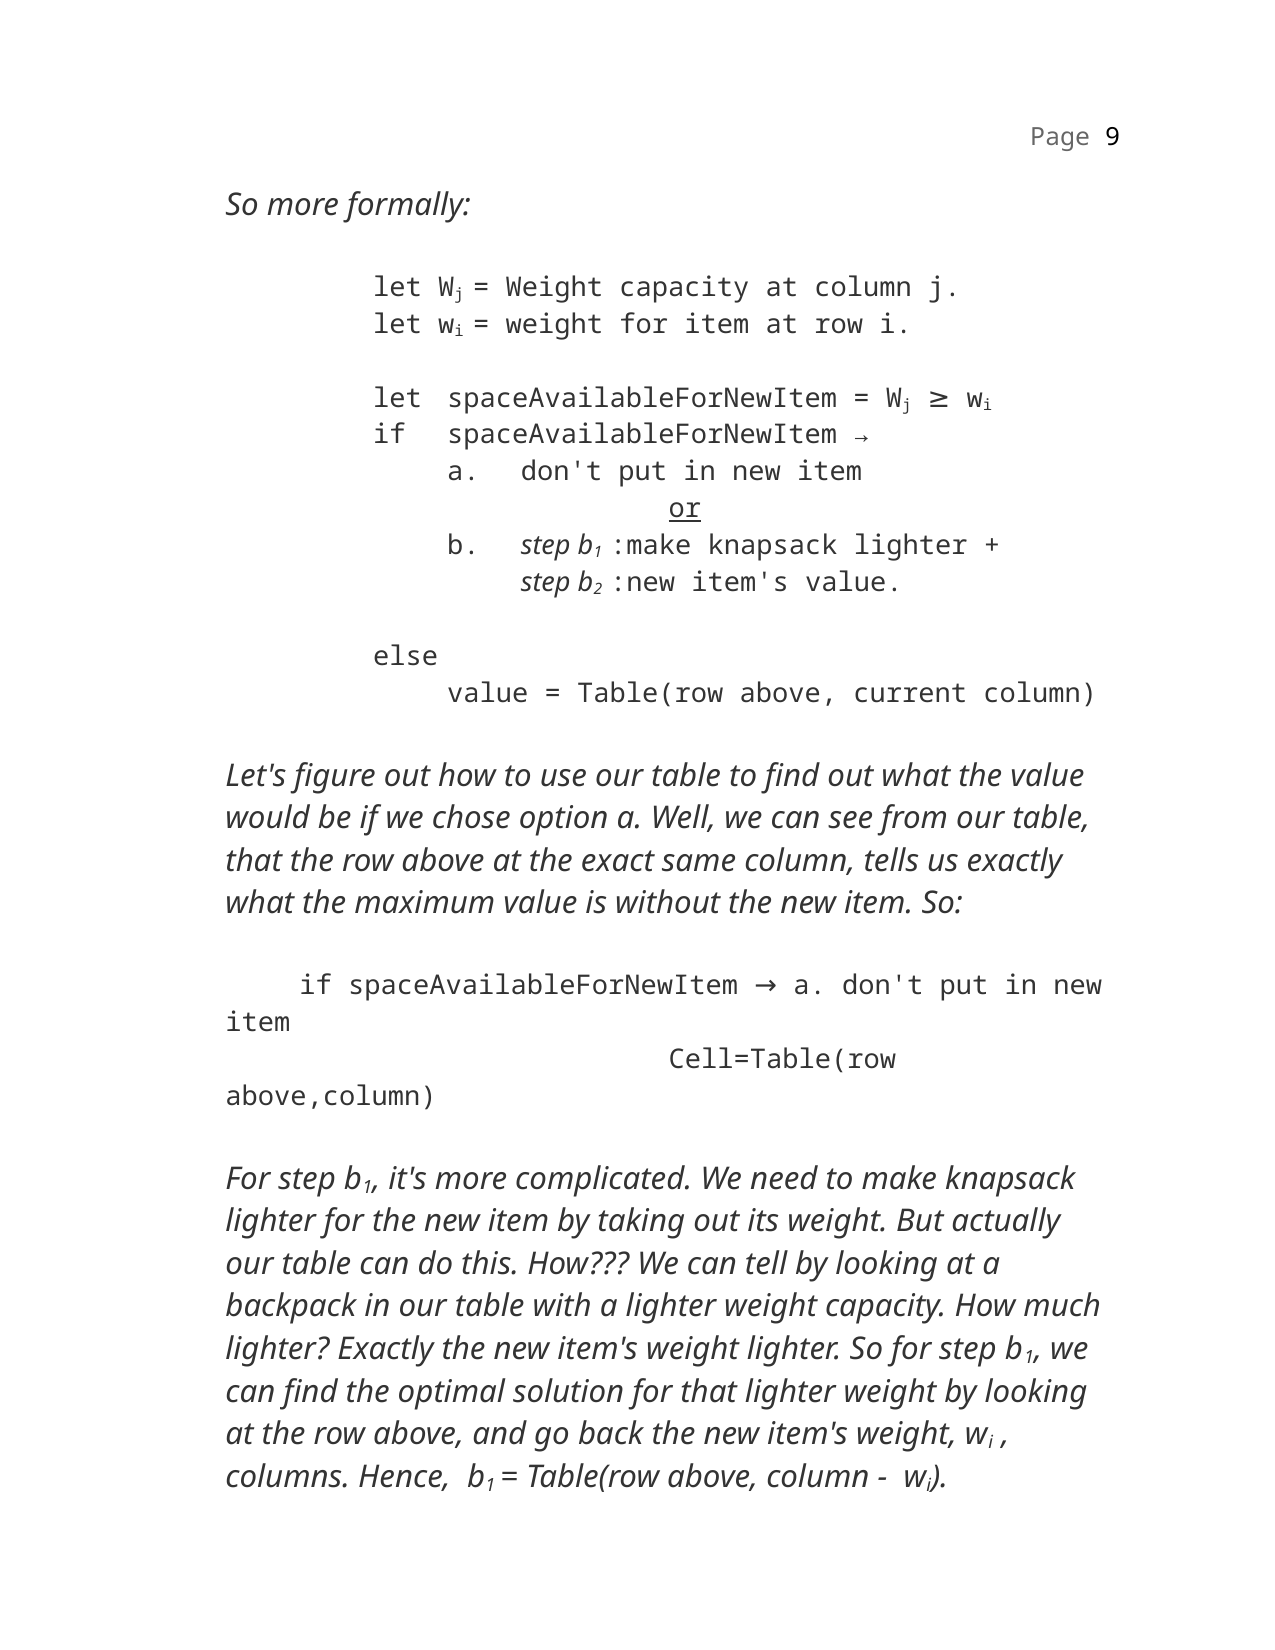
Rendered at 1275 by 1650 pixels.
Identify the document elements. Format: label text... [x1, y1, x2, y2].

text else [373, 636, 1119, 673]
text step b2 :new item's value. [373, 562, 1119, 599]
text let spaceAvailableForNewItem = Wj ≥ wi [373, 378, 1119, 415]
text So more formally: [151, 182, 1119, 225]
text let wi = weight for item at row i. [373, 304, 1119, 341]
text if spaceAvailableForNewItem → [373, 415, 1119, 452]
text a. don't put in new item [373, 452, 1119, 489]
text or [373, 489, 1119, 526]
text Let's figure out how to use our table to find out what the value would be if we chose option a. Well, we can see from our table, that the row above at the exact same column, tells us exactly what the maximum value is without the new item. So: [225, 752, 1119, 923]
text value = Table(row above, current column) [373, 673, 1119, 710]
text if spaceAvailableForNewItem → a. don't put in new item [225, 966, 1119, 1039]
text b. step b1 :make knapsack lighter + [373, 526, 1119, 562]
text Cell=Table(row above,column) [225, 1039, 1119, 1113]
text let Wj = Weight capacity at column j. [373, 267, 1119, 304]
text For step b1, it's more complicated. We need to make knapsack lighter for the new item by taking out its weight. But actually our table can do this. How??? We can tell by looking at a backpack in our table with a lighter weight capacity. How much lighter? Exactly the new item's weight lighter. So for step b1, we can find the optimal solution for that lighter weight by looking at the row above, and go back the new item's weight, wi , columns. Hence, b1 = Table(row above, column - wi). [225, 1156, 1119, 1496]
